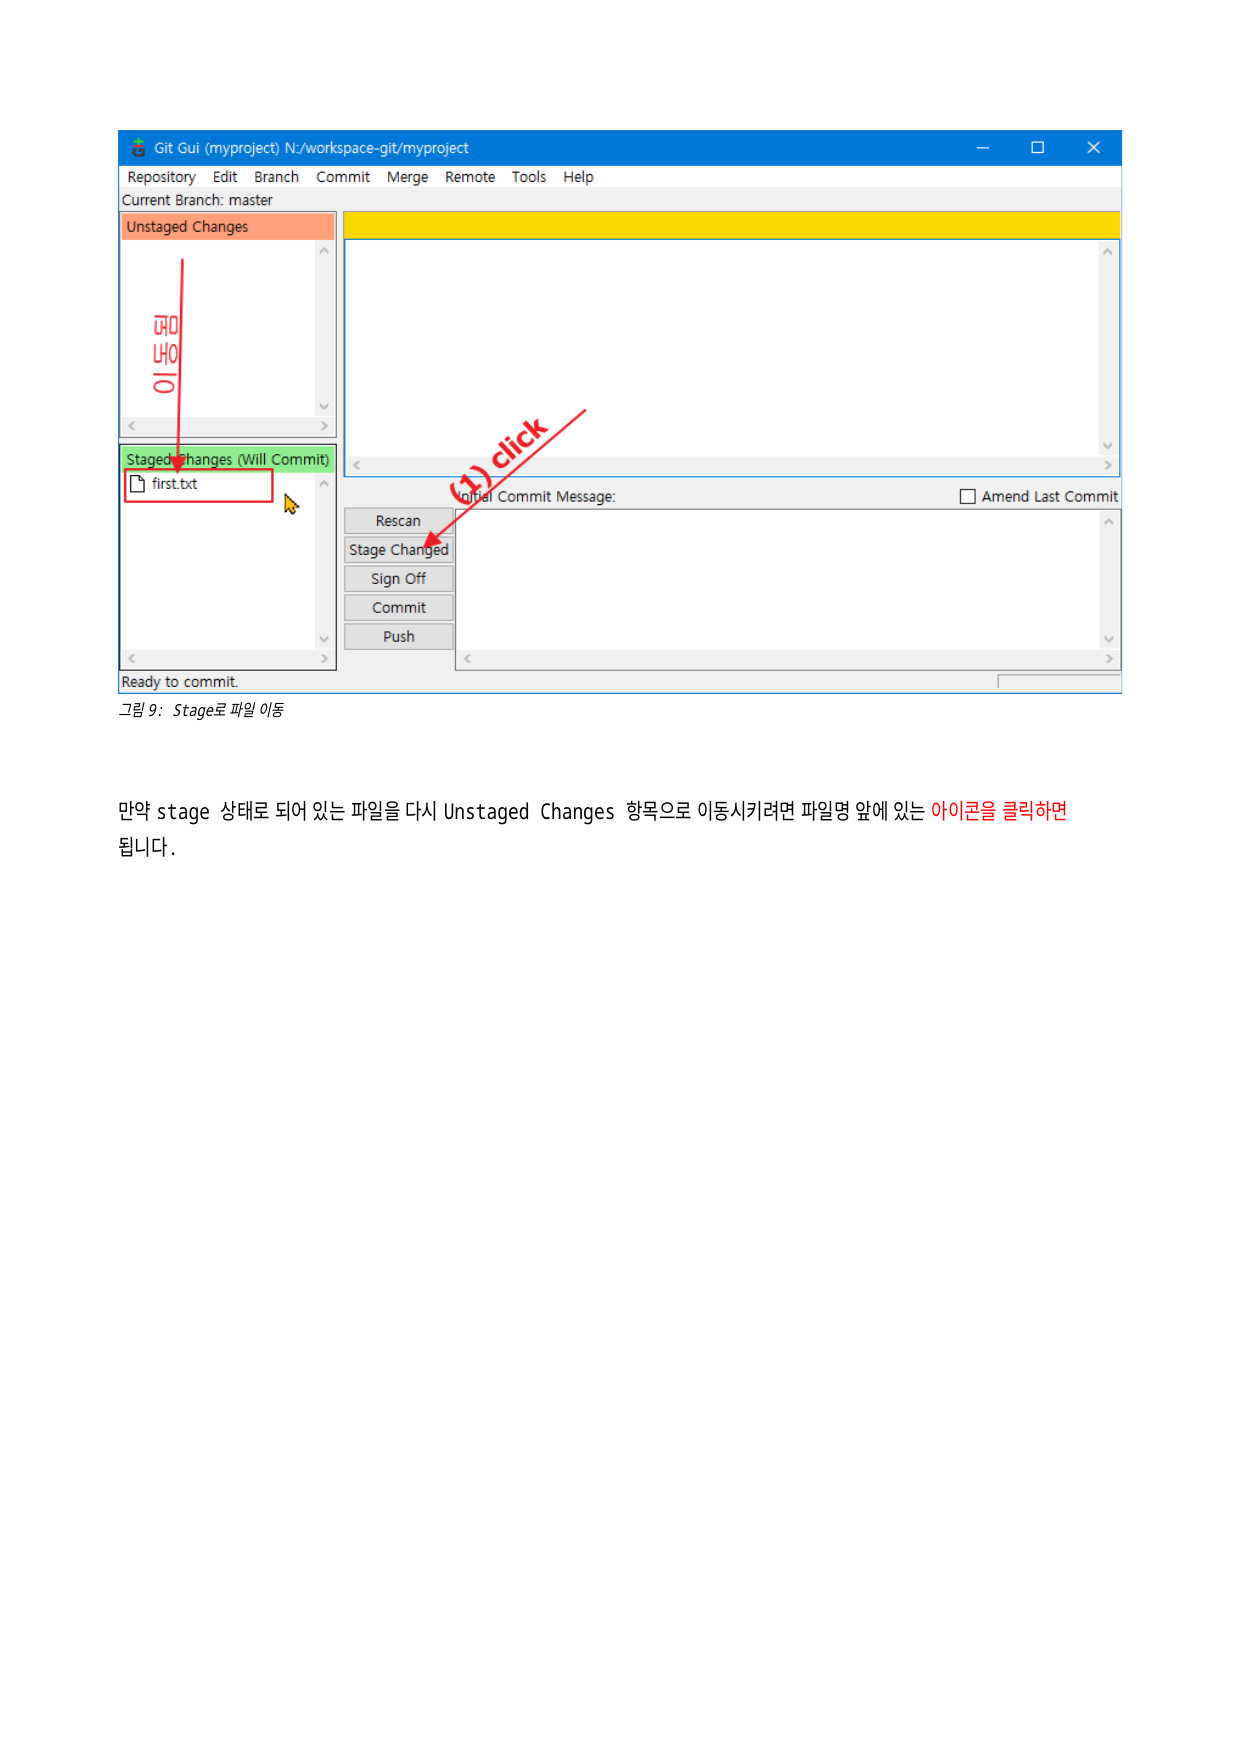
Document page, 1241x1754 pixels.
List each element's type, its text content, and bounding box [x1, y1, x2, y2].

picture [118, 130, 1123, 694]
text 그림 9: Stage로 파일 이동 [118, 694, 1122, 721]
text 만약 stage 상태로 되어 있는 파일을 다시 Unstaged Changes 항목으로 이동시키려면 파일명 앞에 있는 아이콘을 클릭하면 됩니다. [118, 794, 1122, 862]
